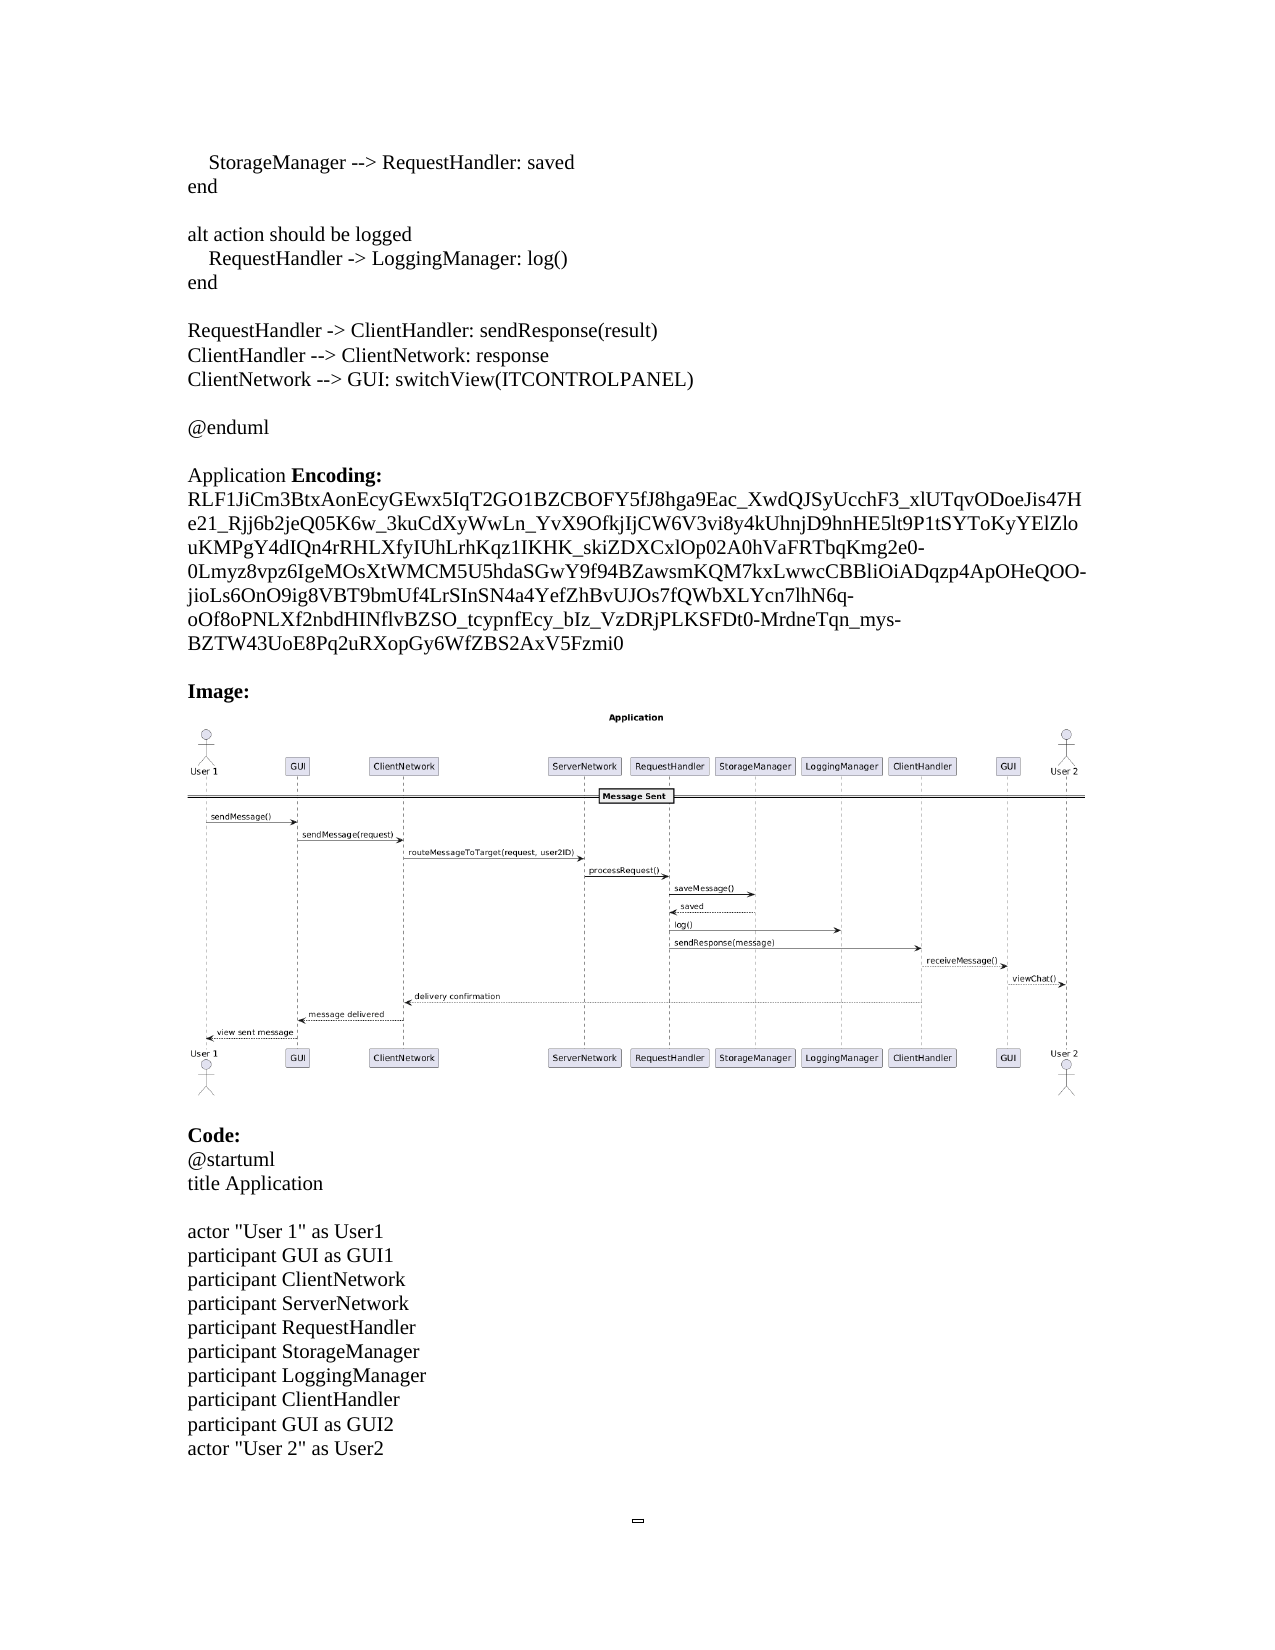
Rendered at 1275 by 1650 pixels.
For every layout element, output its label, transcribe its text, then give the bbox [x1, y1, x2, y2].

text participant StorageManager [187, 1339, 1087, 1363]
text participant GUI as GUI1 [187, 1243, 1087, 1267]
text title Application [187, 1171, 1087, 1195]
text participant GUI as GUI2 [187, 1411, 1087, 1436]
text RequestHandler -> ClientHandler: sendResponse(result) [187, 318, 1087, 342]
text @enduml [187, 415, 1087, 439]
text end [187, 270, 1087, 294]
text ClientNetwork --> GUI: switchView(ITCONTROLPANEL) [187, 367, 1087, 391]
text alt action should be logged [187, 222, 1087, 246]
text participant ClientHandler [187, 1387, 1087, 1411]
text @startuml [187, 1147, 1087, 1171]
text Code: [187, 1123, 1087, 1147]
text RequestHandler -> LoggingManager: log() [187, 246, 1087, 270]
text participant LoggingManager [187, 1363, 1087, 1387]
text participant ServerNetwork [187, 1291, 1087, 1315]
text ClientHandler --> ClientNetwork: response [187, 342, 1087, 367]
text StorageManager --> RequestHandler: saved [187, 150, 1087, 174]
text end [187, 174, 1087, 198]
text RLF1JiCm3BtxAonEcyGEwx5IqT2GO1BZCBOFY5fJ8hga9Eac_XwdQJSyUcchF3_xlUTqvODoeJis47He21_Rjj6b2jeQ05K6w_3kuCdXyWwLn_YvX9OfkjIjCW6V3vi8y4kUhnjD9hnHE5lt9P1tSYToKyYElZlouKMPgY4dIQn4rRHLXfyIUhLrhKqz1IKHK_skiZDXCxlOp02A0hVaFRTbqKmg2e0-0Lmyz8vpz6IgeMOsXtWMCM5U5hdaSGwY9f94BZawsmKQM7kxLwwcCBBliOiADqzp4ApOHeQOO-jioLs6OnO9ig8VBT9bmUf4LrSInSN4a4YefZhBvUJOs7fQWbXLYcn7lhN6q-oOf8oPNLXf2nbdHINflvBZSO_tcypnfEcy_bIz_VzDRjPLKSFDt0-MrdneTqn_mys-BZTW43UoE8Pq2uRXopGy6WfZBS2AxV5Fzmi0 [187, 487, 1087, 655]
text actor "User 1" as User1 [187, 1219, 1087, 1243]
text Image: [187, 679, 1087, 703]
text participant ClientNetwork [187, 1267, 1087, 1291]
text participant RequestHandler [187, 1315, 1087, 1339]
text Application Encoding: [187, 463, 1087, 487]
text actor "User 2" as User2 [187, 1436, 1087, 1459]
picture [187, 703, 1088, 1099]
